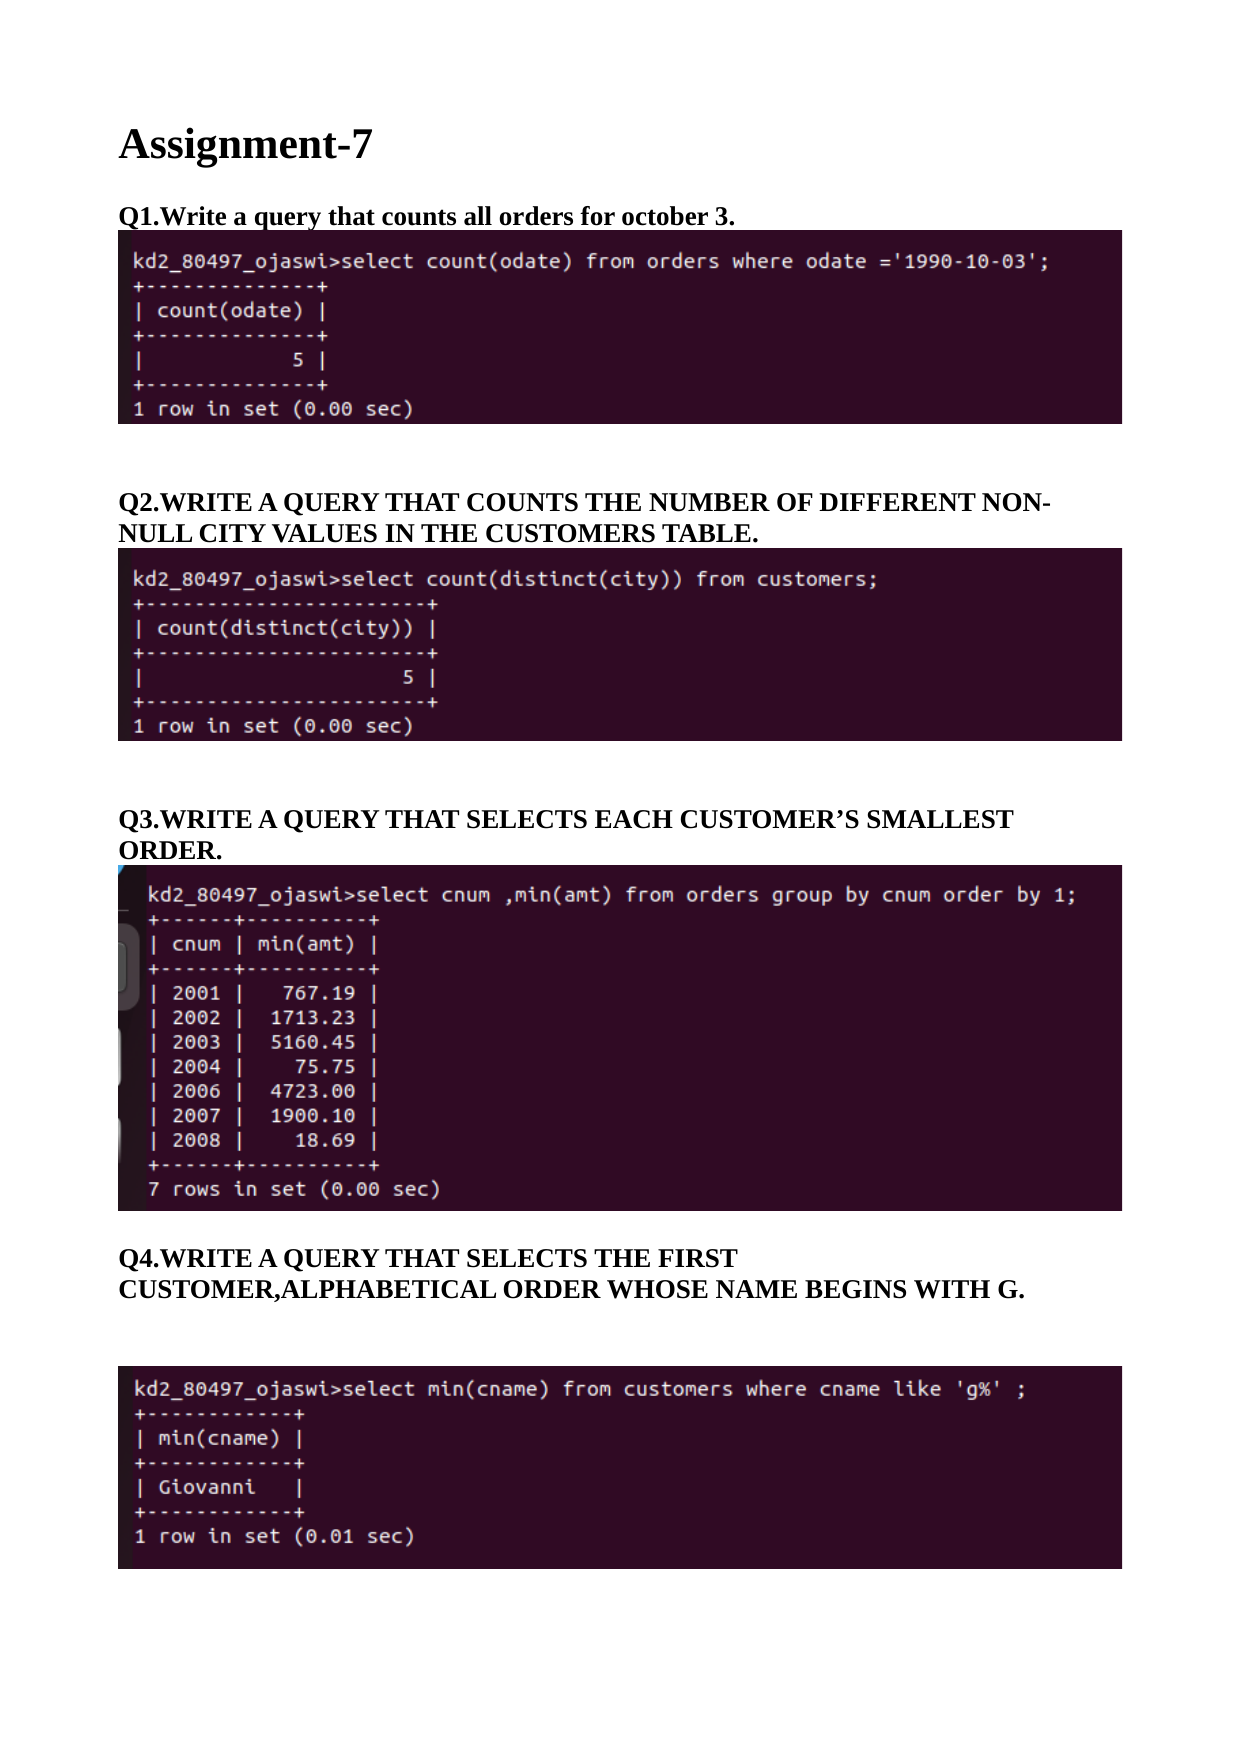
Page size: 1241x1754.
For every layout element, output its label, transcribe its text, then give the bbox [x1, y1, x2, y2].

text Q2.WRITE A QUERY THAT COUNTS THE NUMBER OF DIFFERENT NON-NULL CITY VALUES IN THE CUSTOMERS TABLE. [118, 486, 1122, 548]
picture [118, 548, 1123, 741]
text Q4.WRITE A QUERY THAT SELECTS THE FIRST CUSTOMER,ALPHABETICAL ORDER WHOSE NAME BEGINS WITH G. [118, 1242, 1122, 1304]
picture [118, 230, 1123, 424]
picture [118, 1366, 1123, 1569]
picture [118, 865, 1123, 1211]
text Assignment-7 [118, 118, 1122, 168]
text Q1.Write a query that counts all orders for october 3. [118, 199, 1122, 230]
text Q3.WRITE A QUERY THAT SELECTS EACH CUSTOMER’S SMALLEST ORDER. [118, 803, 1122, 865]
